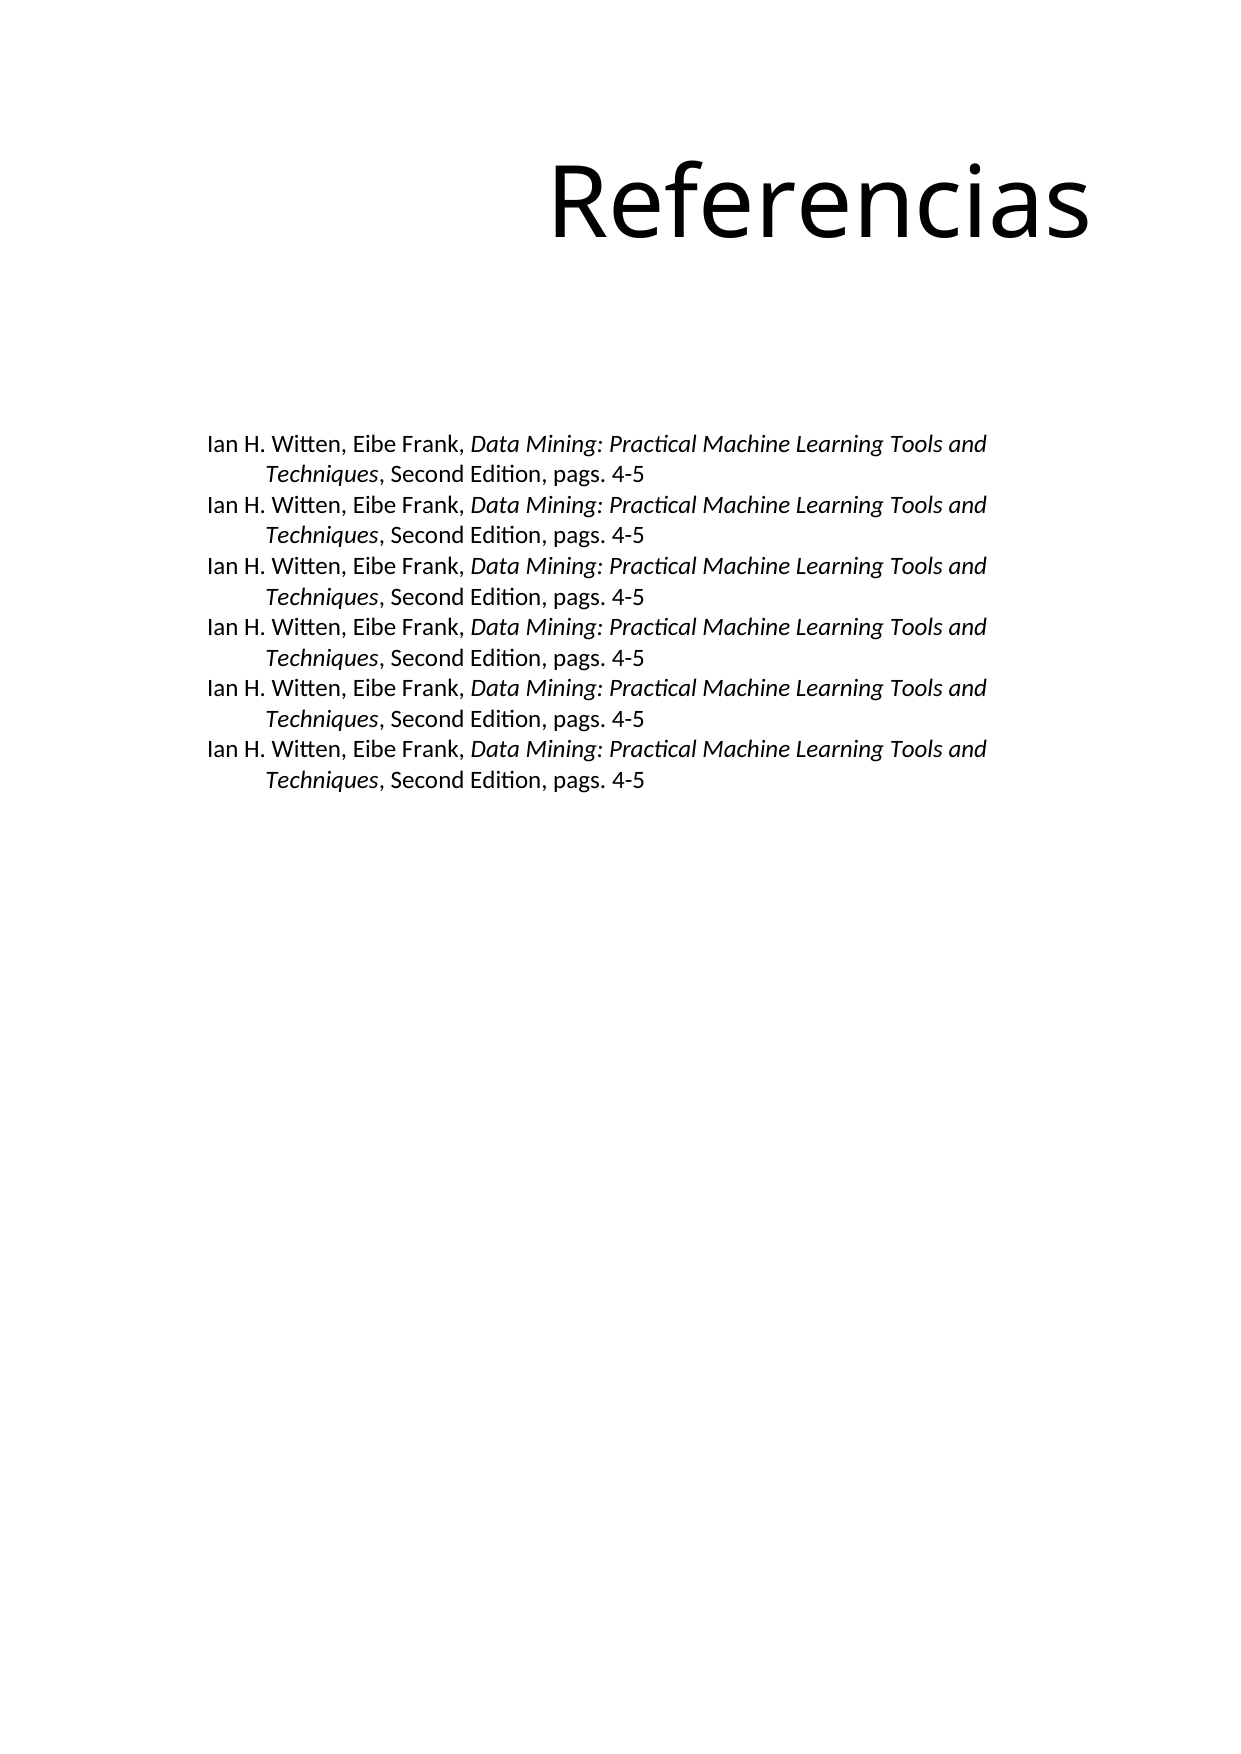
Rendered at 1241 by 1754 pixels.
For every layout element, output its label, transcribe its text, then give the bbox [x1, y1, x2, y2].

text Ian H. Witten, Eibe Frank, Data Mining: Practical Machine Learning Tools and Techniques, Second Edition, pags. 4-5 [207, 489, 1092, 550]
text Ian H. Witten, Eibe Frank, Data Mining: Practical Machine Learning Tools and Techniques, Second Edition, pags. 4-5 [207, 428, 1092, 489]
text Ian H. Witten, Eibe Frank, Data Mining: Practical Machine Learning Tools and Techniques, Second Edition, pags. 4-5 [207, 550, 1092, 611]
text Ian H. Witten, Eibe Frank, Data Mining: Practical Machine Learning Tools and Techniques, Second Edition, pags. 4-5 [207, 733, 1092, 794]
text Ian H. Witten, Eibe Frank, Data Mining: Practical Machine Learning Tools and Techniques, Second Edition, pags. 4-5 [207, 611, 1092, 672]
text Ian H. Witten, Eibe Frank, Data Mining: Practical Machine Learning Tools and Techniques, Second Edition, pags. 4-5 [207, 672, 1092, 733]
subtitle Referencias [207, 131, 1092, 267]
